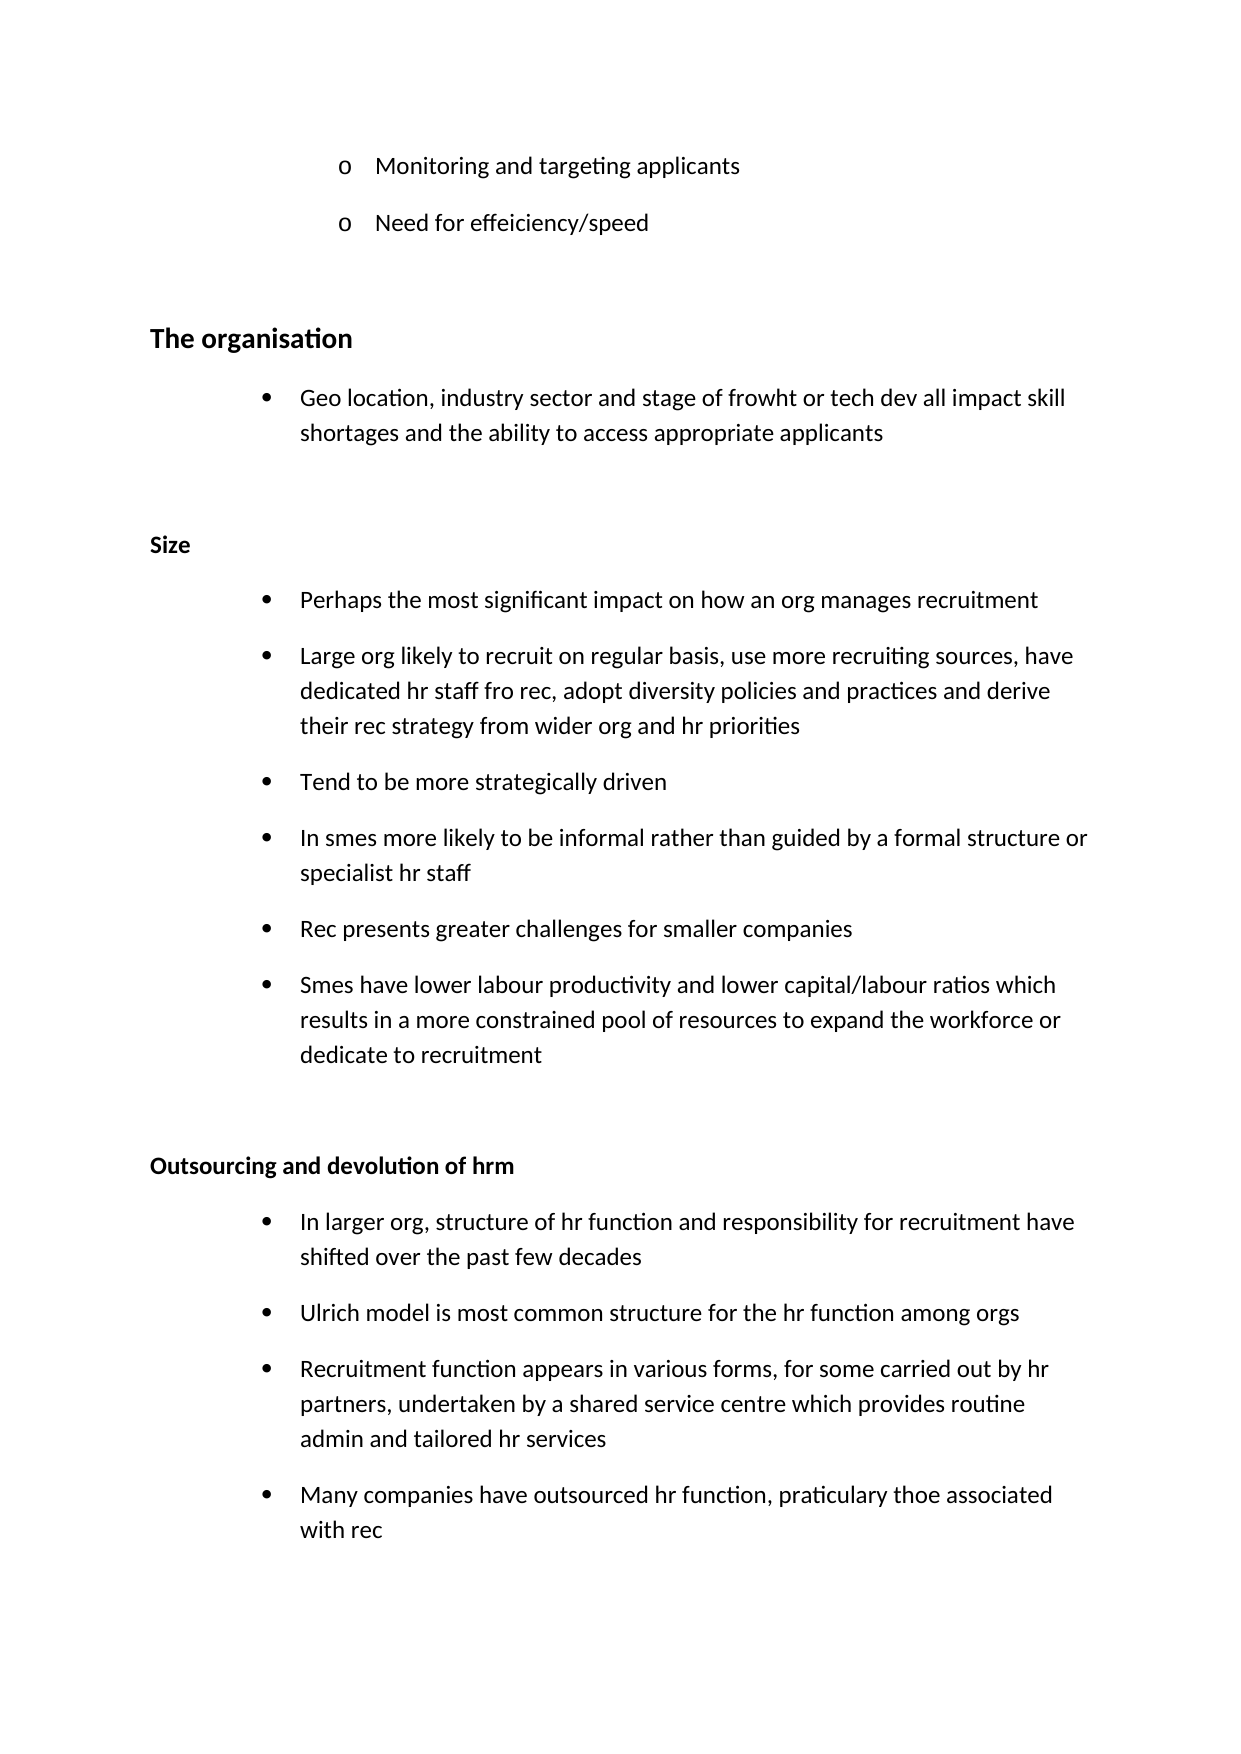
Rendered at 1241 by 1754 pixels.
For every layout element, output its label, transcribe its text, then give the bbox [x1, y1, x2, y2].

list Perhaps the most significant impact on how an org manages recruitment [262, 585, 1090, 615]
list Large org likely to recruit on regular basis, use more recruiting sources, have dedicated hr staff fro rec, adopt diversity policies and practices and derive their rec strategy from wider org and hr priorities [262, 641, 1090, 741]
list In larger org, structure of hr function and responsibility for recruitment have shifted over the past few decades [262, 1206, 1090, 1272]
text Size [150, 529, 1090, 559]
text The organisation [150, 320, 1090, 356]
list Ulrich model is most common structure for the hr function among orgs [262, 1297, 1090, 1328]
list Geo location, industry sector and stage of frowht or tech dev all impact skill shortages and the ability to access appropriate applicants [262, 382, 1090, 448]
list Need for effeiciency/speed [337, 207, 1090, 239]
list Recruitment function appears in various forms, for some carried out by hr partners, undertaken by a shared service centre which provides routine admin and tailored hr services [262, 1353, 1090, 1453]
list Many companies have outsourced hr function, praticulary thoe associated with rec [262, 1479, 1090, 1544]
list In smes more likely to be informal rather than guided by a formal structure or specialist hr staff [262, 822, 1090, 888]
list Smes have lower labour productivity and lower capital/labour ratios which results in a more constrained pool of resources to expand the workforce or dedicate to recruitment [262, 969, 1090, 1069]
text Outsourcing and devolution of hrm [150, 1151, 1090, 1181]
list Tend to be more strategically driven [262, 766, 1090, 797]
list Rec presents greater challenges for smaller companies [262, 913, 1090, 943]
list Monitoring and targeting applicants [337, 150, 1090, 182]
